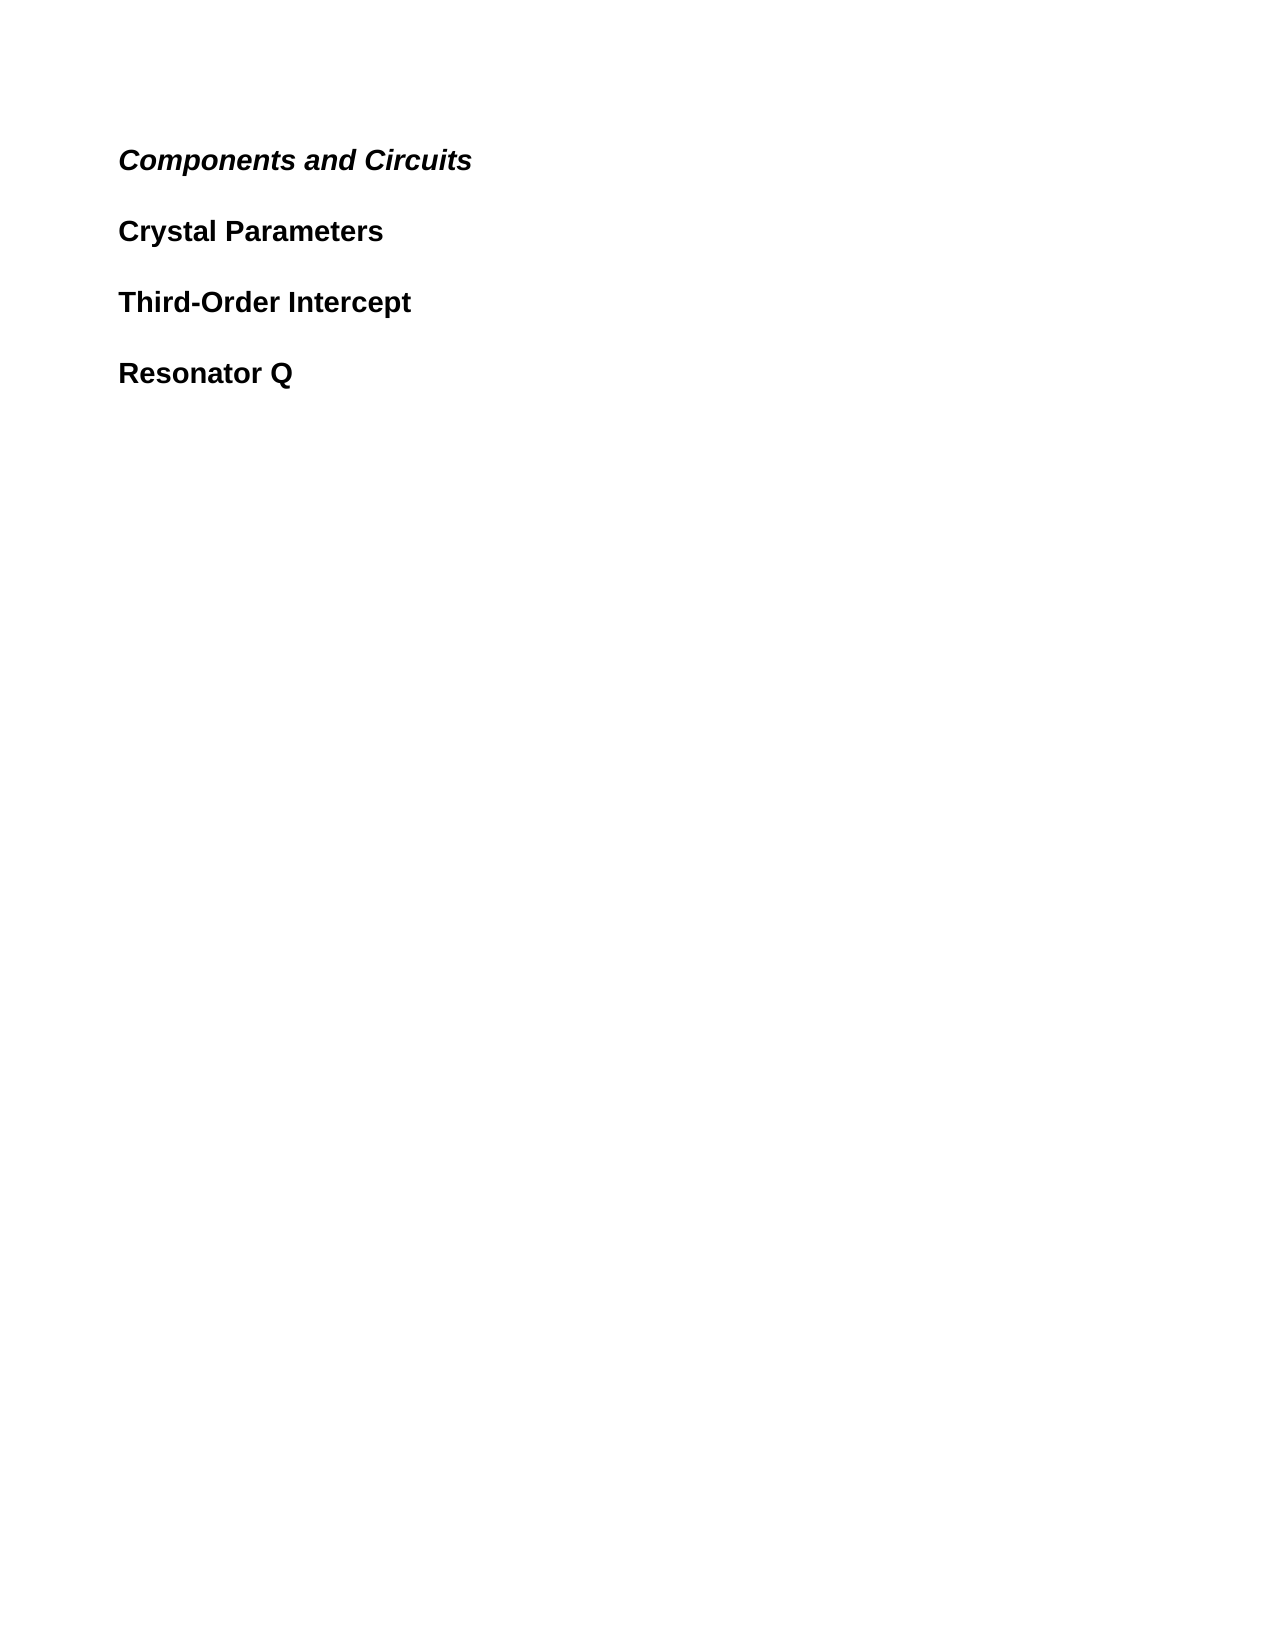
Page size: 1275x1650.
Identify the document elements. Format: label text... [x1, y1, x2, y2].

subtitle Resonator Q [118, 356, 1157, 390]
subtitle Components and Circuits [118, 143, 1157, 177]
subtitle Third-Order Intercept [118, 285, 1157, 319]
subtitle Crystal Parameters [118, 214, 1157, 248]
